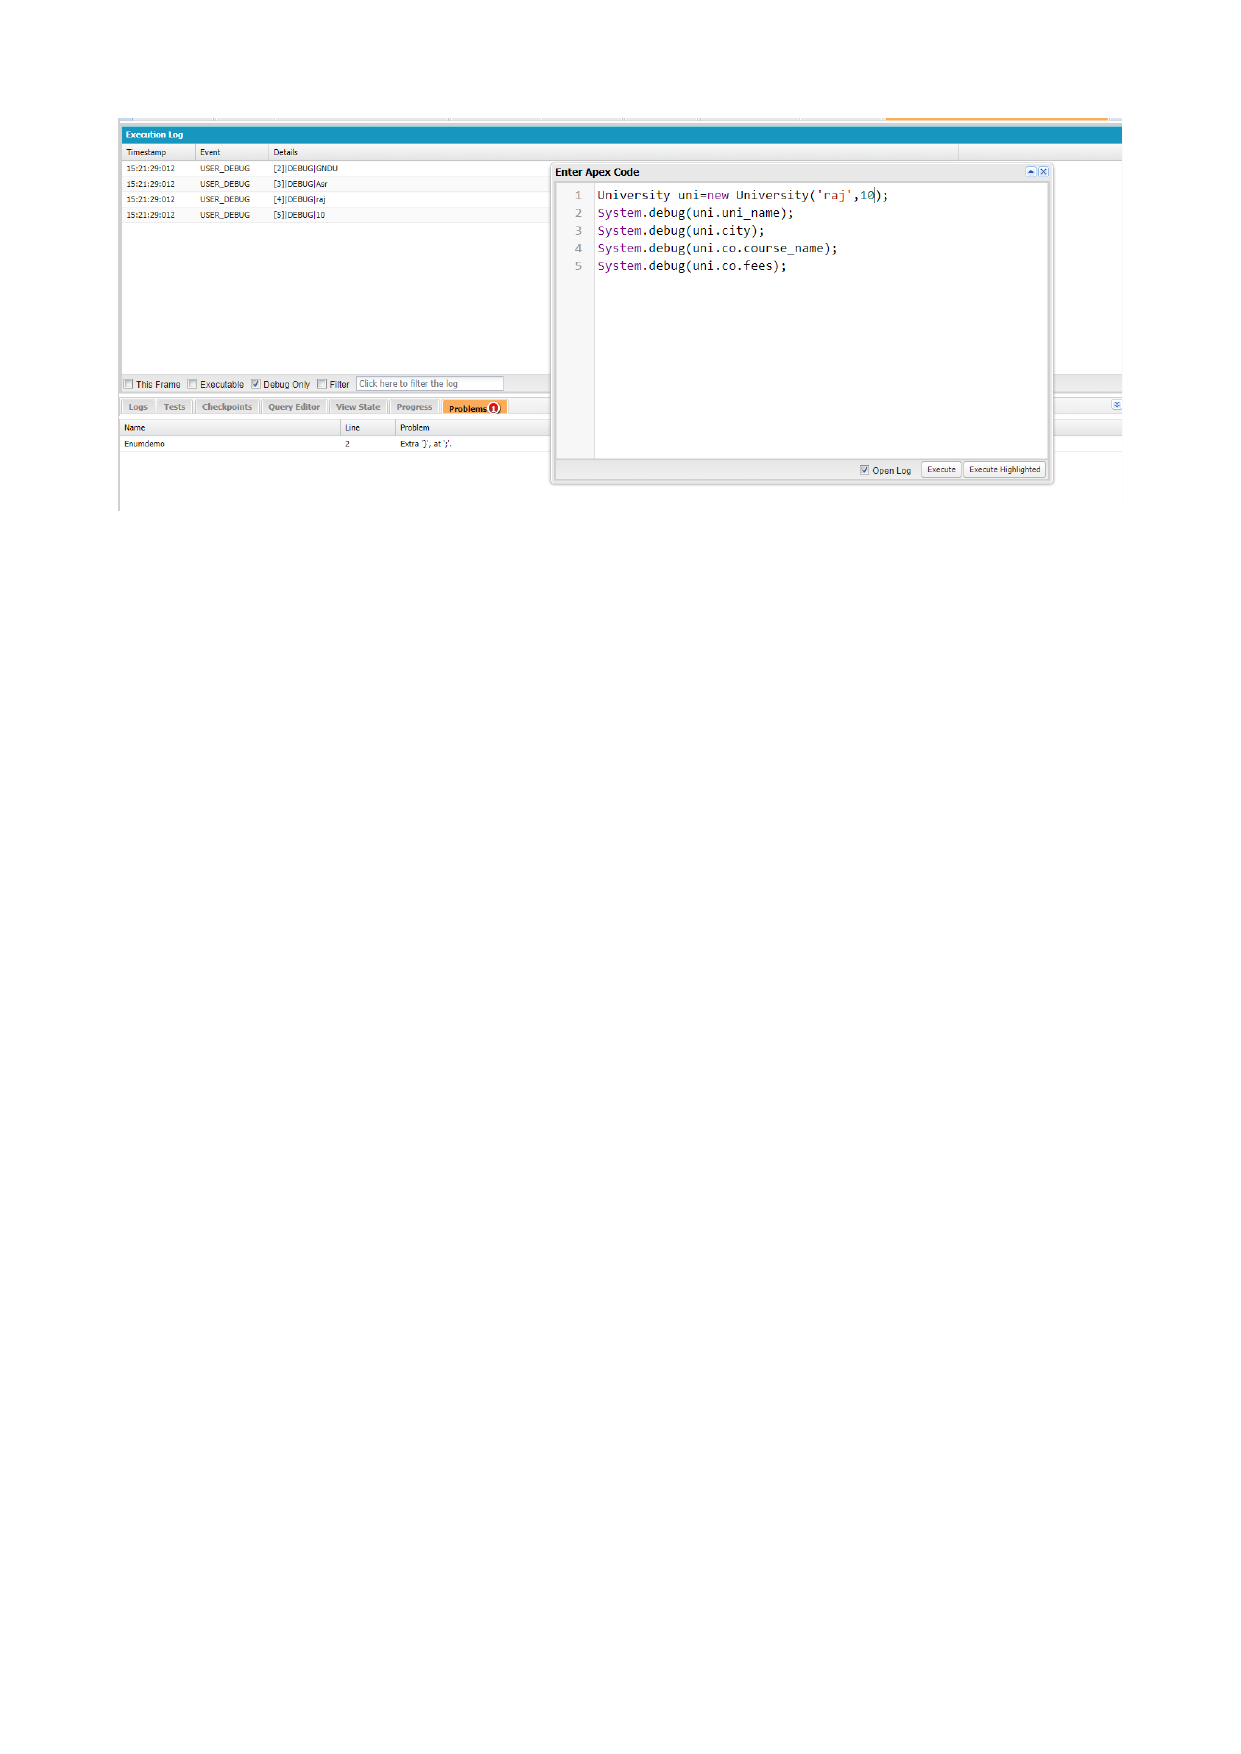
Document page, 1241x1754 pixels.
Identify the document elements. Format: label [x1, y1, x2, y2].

picture [118, 118, 1123, 511]
